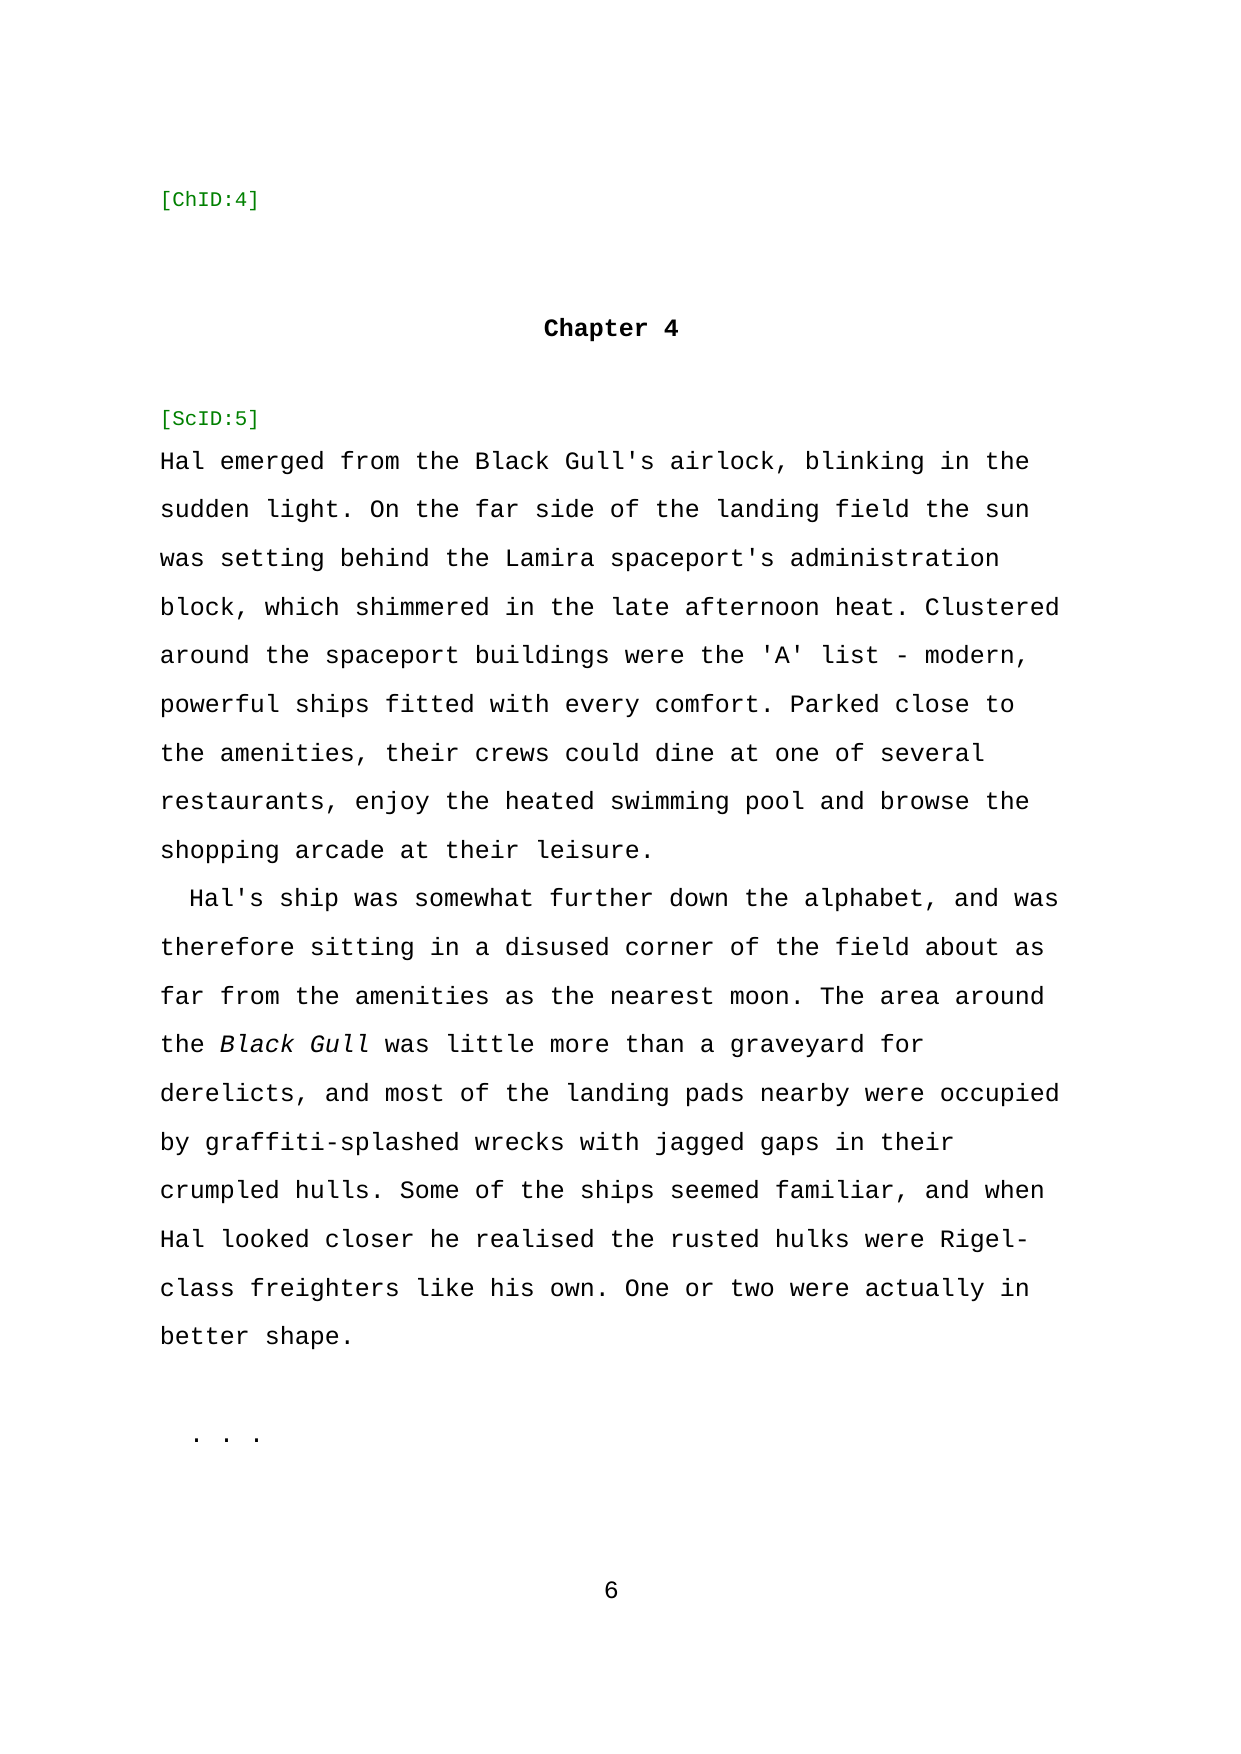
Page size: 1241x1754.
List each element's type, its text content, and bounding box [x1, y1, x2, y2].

text . . . [159, 1421, 1063, 1449]
text Hal emerged from the Black Gull's airlock, blinking in the sudden light. On the far side of the landing field the sun was setting behind the Lamira spaceport's administration block, which shimmered in the late afternoon heat. Clustered around the spaceport buildings were the 'A' list - modern, powerful ships fitted with every comfort. Parked close to the amenities, their crews could dine at one of several restaurants, enjoy the heated swimming pool and browse the shopping arcade at their leisure. [159, 448, 1063, 866]
text [ScID:5] [159, 408, 1063, 431]
text Hal's ship was somewhat further down the alphabet, and was therefore sitting in a disused corner of the field about as far from the amenities as the nearest moon. The area around the Black Gull was little more than a graveyard for derelicts, and most of the landing pads nearby were occupied by graffiti-splashed wrecks with jagged gaps in their crumpled hulls. Some of the ships seemed familiar, and when Hal looked closer he realised the rusted hulks were Rigel-class freighters like his own. One or two were actually in better shape. [159, 886, 1063, 1352]
subtitle Chapter 4 [159, 316, 1063, 344]
text [ChID:4] [159, 189, 1063, 213]
